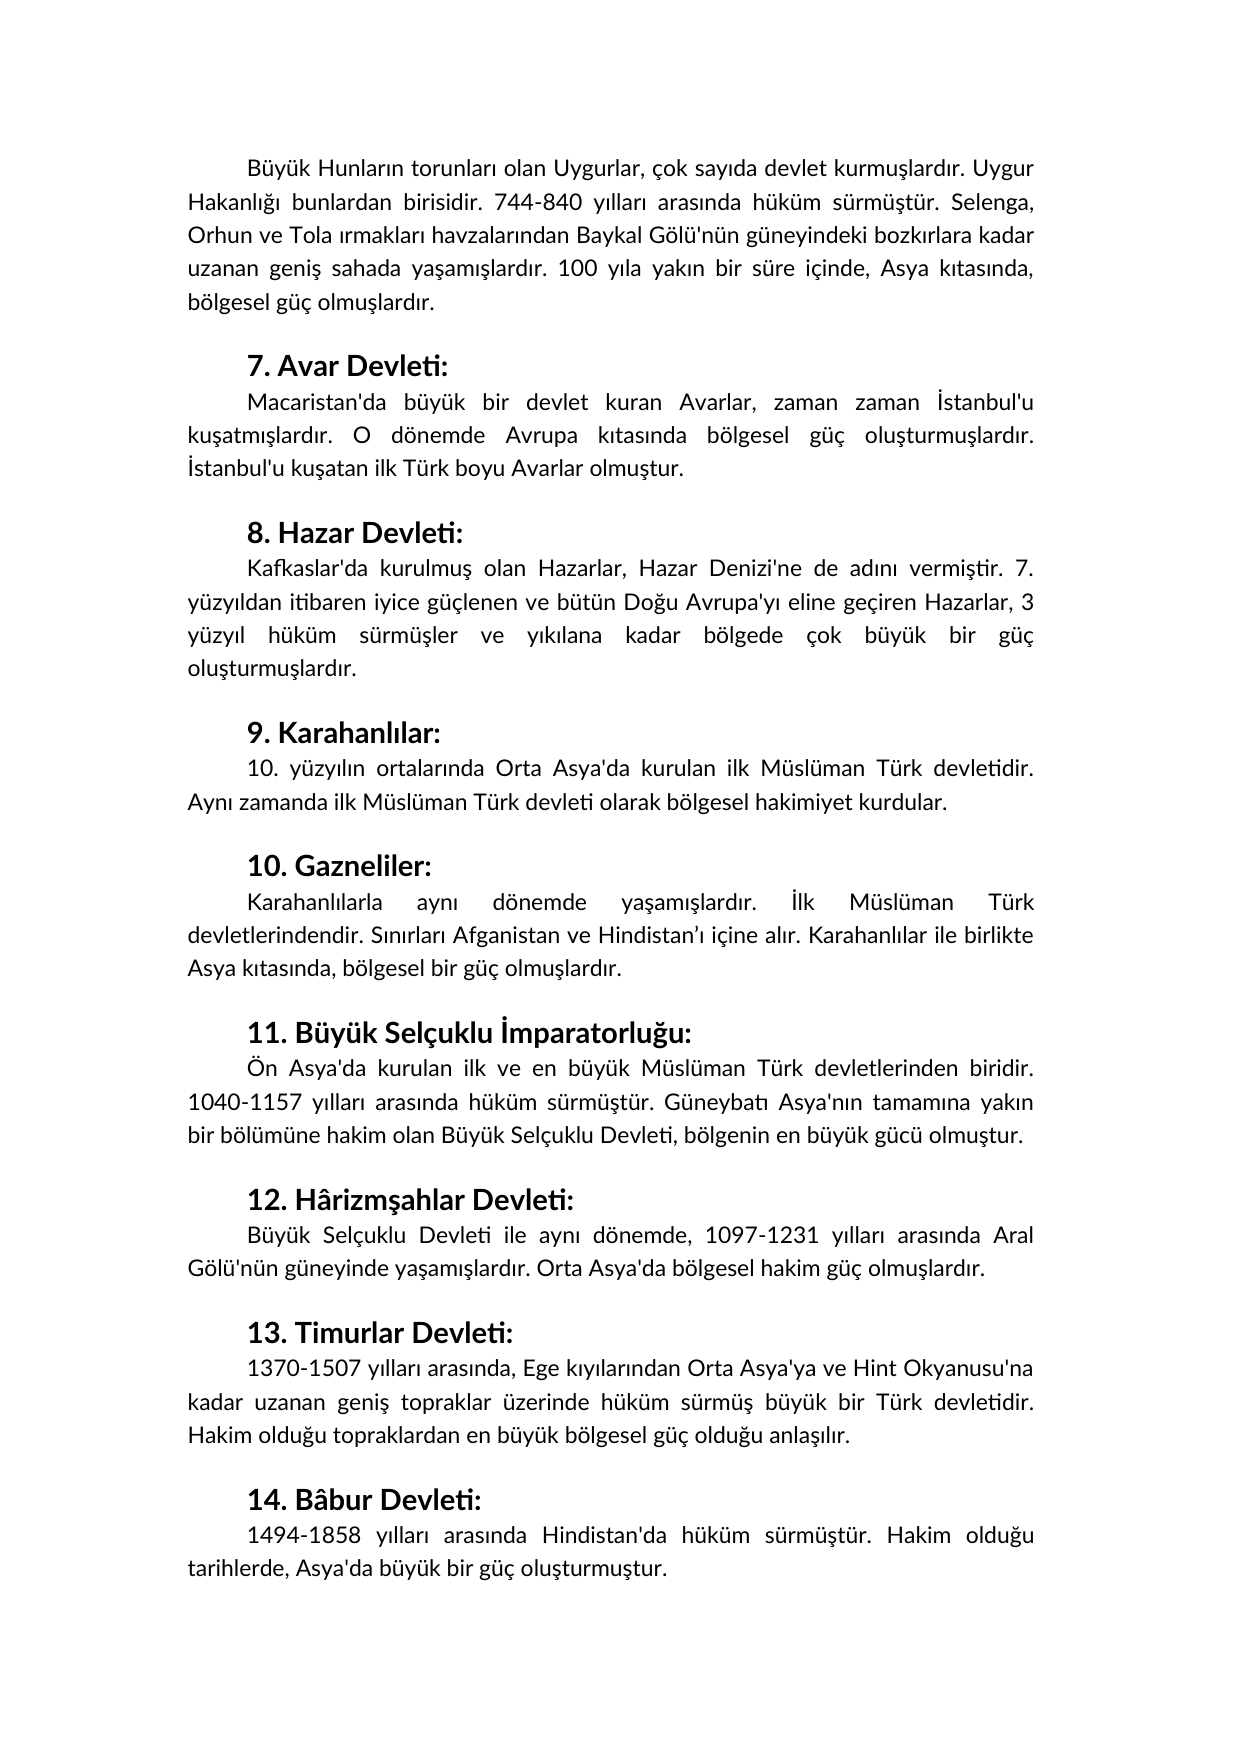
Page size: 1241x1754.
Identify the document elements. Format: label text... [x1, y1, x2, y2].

text Ön Asya'da kurulan ilk ve en büyük Müslüman Türk devletlerinden biridir. 1040-1157 yılları arasında hüküm sürmüştür. Güneybatı Asya'nın tamamına yakın bir bölümüne hakim olan Büyük Selçuklu Devleti, bölgenin en büyük gücü olmuştur. [187, 1050, 1035, 1150]
text Kafkaslar'da kurulmuş olan Hazarlar, Hazar Denizi'ne de adını vermiştir. 7. yüzyıldan itibaren iyice güçlenen ve bütün Doğu Avrupa'yı eline geçiren Hazarlar, 3 yüzyıl hüküm sürmüşler ve yıkılana kadar bölgede çok büyük bir güç oluşturmuşlardır. [187, 550, 1035, 683]
text Büyük Hunların torunları olan Uygurlar, çok sayıda devlet kurmuşlardır. Uygur Hakanlığı bunlardan birisidir. 744-840 yılları arasında hüküm sürmüştür. Selenga, Orhun ve Tola ırmakları havzalarından Baykal Gölü'nün güneyindeki bozkırlara kadar uzanan geniş sahada yaşamışlardır. 100 yıla yakın bir süre içinde, Asya kıtasında, bölgesel güç olmuşlardır. [187, 150, 1035, 317]
text 12. Hârizmşahlar Devleti: [187, 1183, 1035, 1217]
text 9. Karahanlılar: [187, 717, 1035, 750]
text 8. Hazar Devleti: [187, 517, 1035, 550]
text Macaristan'da büyük bir devlet kuran Avarlar, zaman zaman İstanbul'u kuşatmışlardır. O dönemde Avrupa kıtasında bölgesel güç oluşturmuşlardır. İstanbul'u kuşatan ilk Türk boyu Avarlar olmuştur. [187, 383, 1035, 483]
text 1370-1507 yılları arasında, Ege kıyılarından Orta Asya'ya ve Hint Okyanusu'na kadar uzanan geniş topraklar üzerinde hüküm sürmüş büyük bir Türk devletidir. Hakim olduğu topraklardan en büyük bölgesel güç olduğu anlaşılır. [187, 1350, 1035, 1450]
text 7. Avar Devleti: [187, 350, 1035, 383]
text Büyük Selçuklu Devleti ile aynı dönemde, 1097-1231 yılları arasında Aral Gölü'nün güneyinde yaşamışlardır. Orta Asya'da bölgesel hakim güç olmuşlardır. [187, 1217, 1035, 1283]
text 1494-1858 yılları arasında Hindistan'da hüküm sürmüştür. Hakim olduğu tarihlerde, Asya'da büyük bir güç oluşturmuştur. [187, 1517, 1035, 1583]
text 14. Bâbur Devleti: [187, 1483, 1035, 1517]
text 10. yüzyılın ortalarında Orta Asya'da kurulan ilk Müslüman Türk devletidir. Aynı zamanda ilk Müslüman Türk devleti olarak bölgesel hakimiyet kurdular. [187, 750, 1035, 817]
text Karahanlılarla aynı dönemde yaşamışlardır. İlk Müslüman Türk devletlerindendir. Sınırları Afganistan ve Hindistan’ı içine alır. Karahanlılar ile birlikte Asya kıtasında, bölgesel bir güç olmuşlardır. [187, 883, 1035, 983]
text 11. Büyük Selçuklu İmparatorluğu: [187, 1017, 1035, 1050]
text 13. Timurlar Devleti: [187, 1317, 1035, 1350]
text 10. Gazneliler: [187, 850, 1035, 883]
